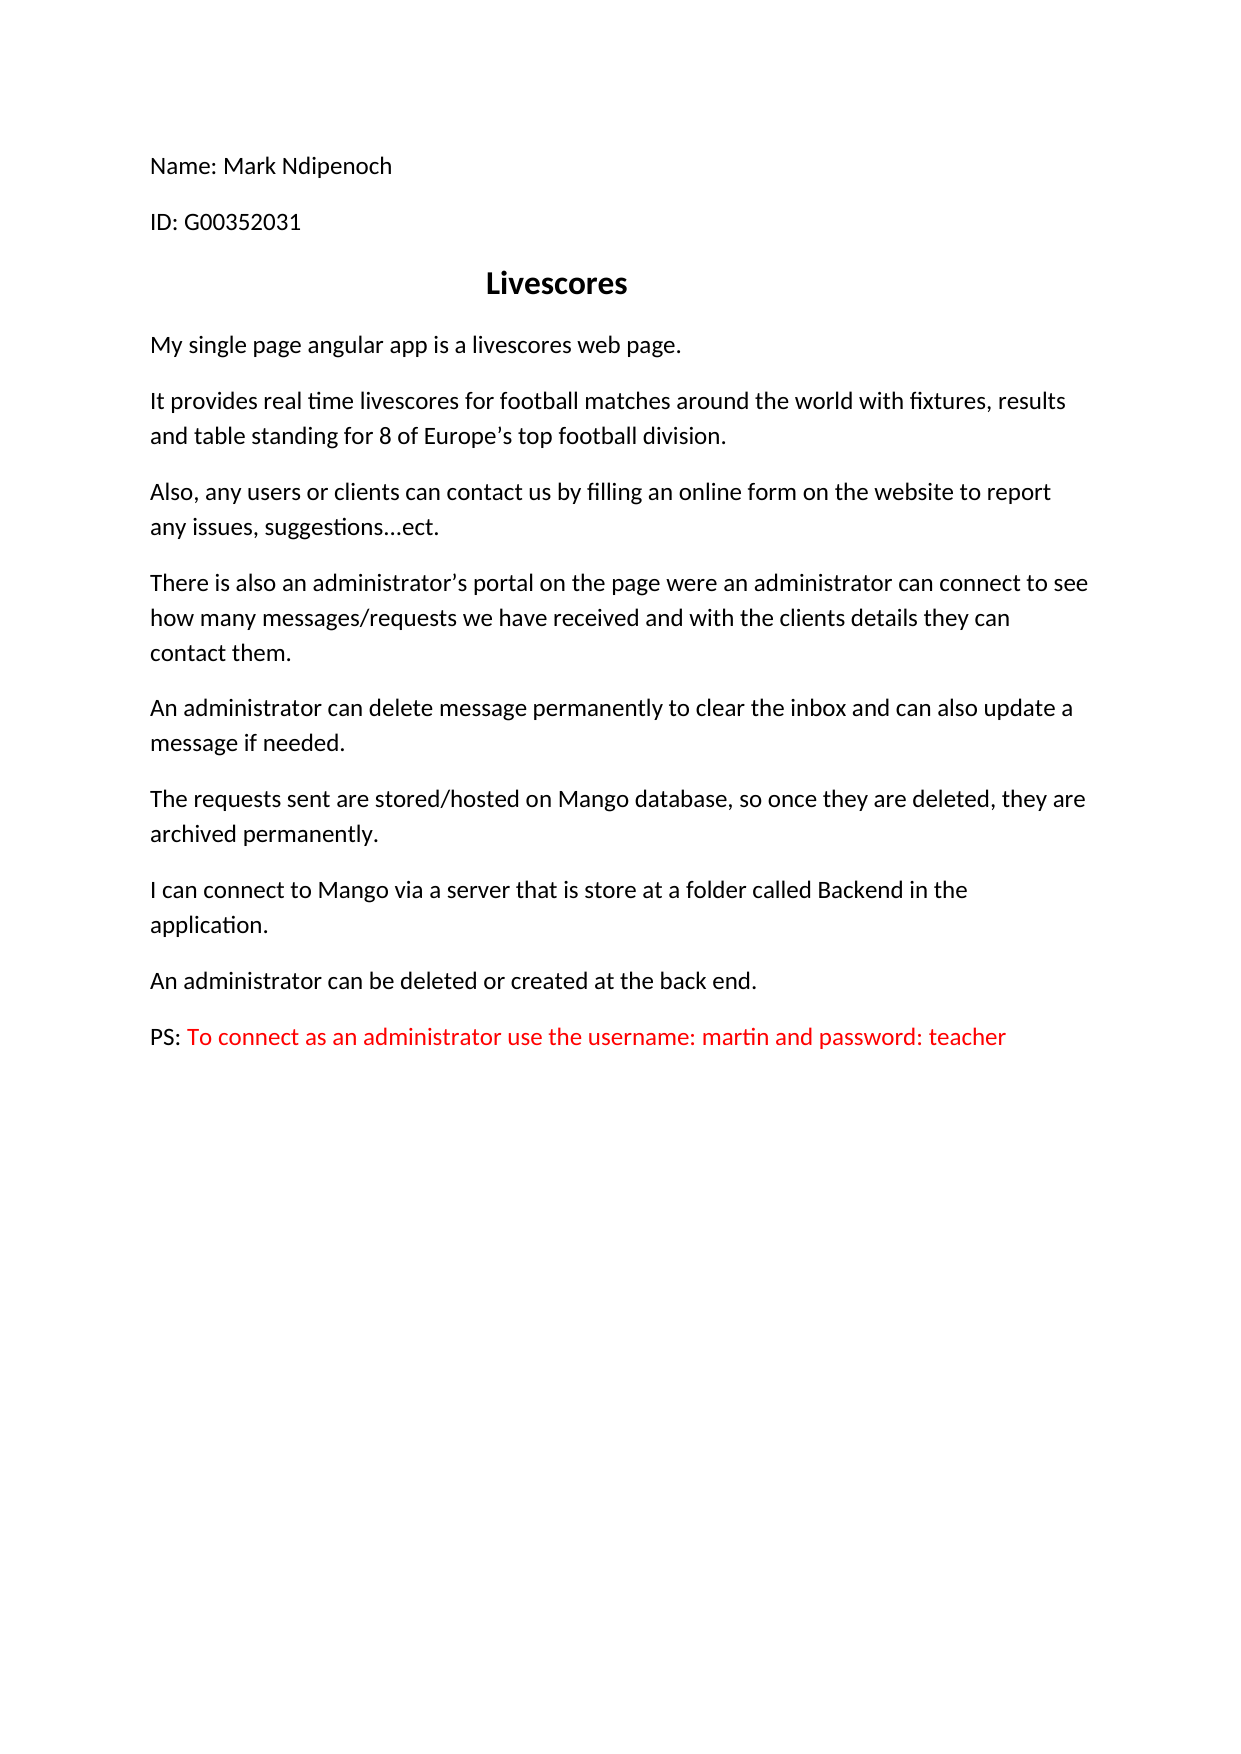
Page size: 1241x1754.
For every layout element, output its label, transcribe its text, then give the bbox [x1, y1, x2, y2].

text My single page angular app is a livescores web page. [150, 329, 1090, 360]
text An administrator can delete message permanently to clear the inbox and can also update a message if needed. [150, 693, 1090, 758]
text The requests sent are stored/hosted on Mango database, so once they are deleted, they are archived permanently. [150, 783, 1090, 849]
text PS: To connect as an administrator use the username: martin and password: teacher [150, 1021, 1090, 1051]
text It provides real time livescores for football matches around the world with fixtures, results and table standing for 8 of Europe’s top football division. [150, 385, 1090, 451]
text I can connect to Mango via a server that is store at a folder called Backend in the application. [150, 874, 1090, 940]
text ID: G00352031 [150, 206, 1090, 236]
text An administrator can be deleted or created at the back end. [150, 965, 1090, 996]
text There is also an administrator’s portal on the page were an administrator can connect to see how many messages/requests we have received and with the clients details they can contact them. [150, 567, 1090, 667]
text Also, any users or clients can contact us by filling an online form on the website to report any issues, suggestions...ect. [150, 476, 1090, 541]
text Name: Mark Ndipenoch [150, 150, 1090, 181]
text Livescores [150, 262, 1090, 302]
